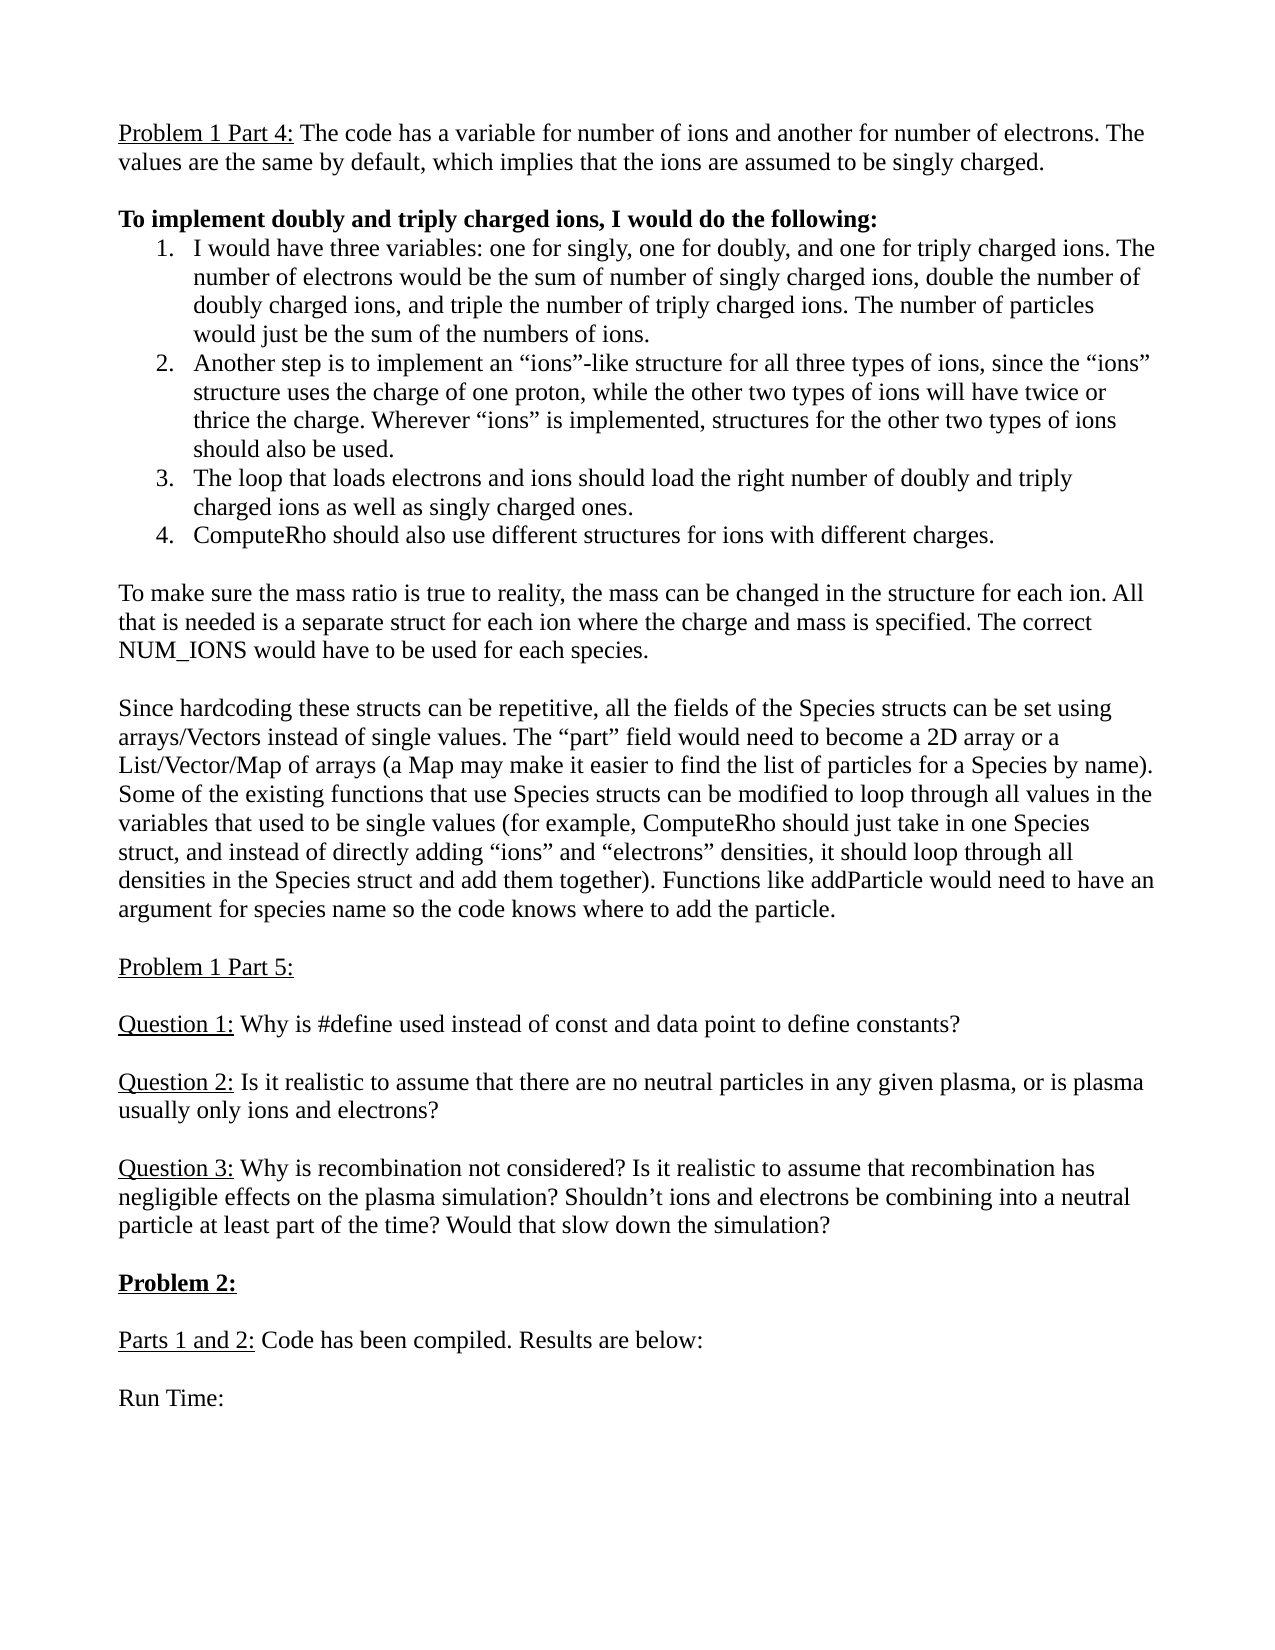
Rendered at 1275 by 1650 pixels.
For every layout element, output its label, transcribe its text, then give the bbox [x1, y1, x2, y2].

list The loop that loads electrons and ions should load the right number of doubly and triply charged ions as well as singly charged ones. [156, 463, 1157, 521]
text Problem 2: [118, 1268, 1157, 1297]
text Problem 1 Part 5: [118, 952, 1157, 981]
list ComputeRho should also use different structures for ions with different charges. [156, 521, 1157, 549]
text Run Time: [118, 1383, 1157, 1412]
text Since hardcoding these structs can be repetitive, all the fields of the Species structs can be set using arrays/Vectors instead of single values. The “part” field would need to become a 2D array or a List/Vector/Map of arrays (a Map may make it easier to find the list of particles for a Species by name). Some of the existing functions that use Species structs can be modified to loop through all values in the variables that used to be single values (for example, ComputeRho should just take in one Species struct, and instead of directly adding “ions” and “electrons” densities, it should loop through all densities in the Species struct and add them together). Functions like addParticle would need to have an argument for species name so the code knows where to add the particle. [118, 693, 1157, 923]
list Another step is to implement an “ions”-like structure for all three types of ions, since the “ions” structure uses the charge of one proton, while the other two types of ions will have twice or thrice the charge. Wherever “ions” is implemented, structures for the other two types of ions should also be used. [156, 348, 1157, 463]
text Parts 1 and 2: Code has been compiled. Results are below: [118, 1326, 1157, 1354]
text To make sure the mass ratio is true to reality, the mass can be changed in the structure for each ion. All that is needed is a separate struct for each ion where the charge and mass is specified. The correct NUM_IONS would have to be used for each species. [118, 578, 1157, 664]
text Question 3: Why is recombination not considered? Is it realistic to assume that recombination has negligible effects on the plasma simulation? Shouldn’t ions and electrons be combining into a neutral particle at least part of the time? Would that slow down the simulation? [118, 1153, 1157, 1239]
text Question 1: Why is #define used instead of const and data point to define constants? [118, 1009, 1157, 1038]
text Problem 1 Part 4: The code has a variable for number of ions and another for number of electrons. The values are the same by default, which implies that the ions are assumed to be singly charged. [118, 118, 1157, 176]
text Question 2: Is it realistic to assume that there are no neutral particles in any given plasma, or is plasma usually only ions and electrons? [118, 1067, 1157, 1124]
text To implement doubly and triply charged ions, I would do the following: [118, 204, 1157, 233]
list I would have three variables: one for singly, one for doubly, and one for triply charged ions. The number of electrons would be the sum of number of singly charged ions, double the number of doubly charged ions, and triple the number of triply charged ions. The number of particles would just be the sum of the numbers of ions. [156, 233, 1157, 348]
